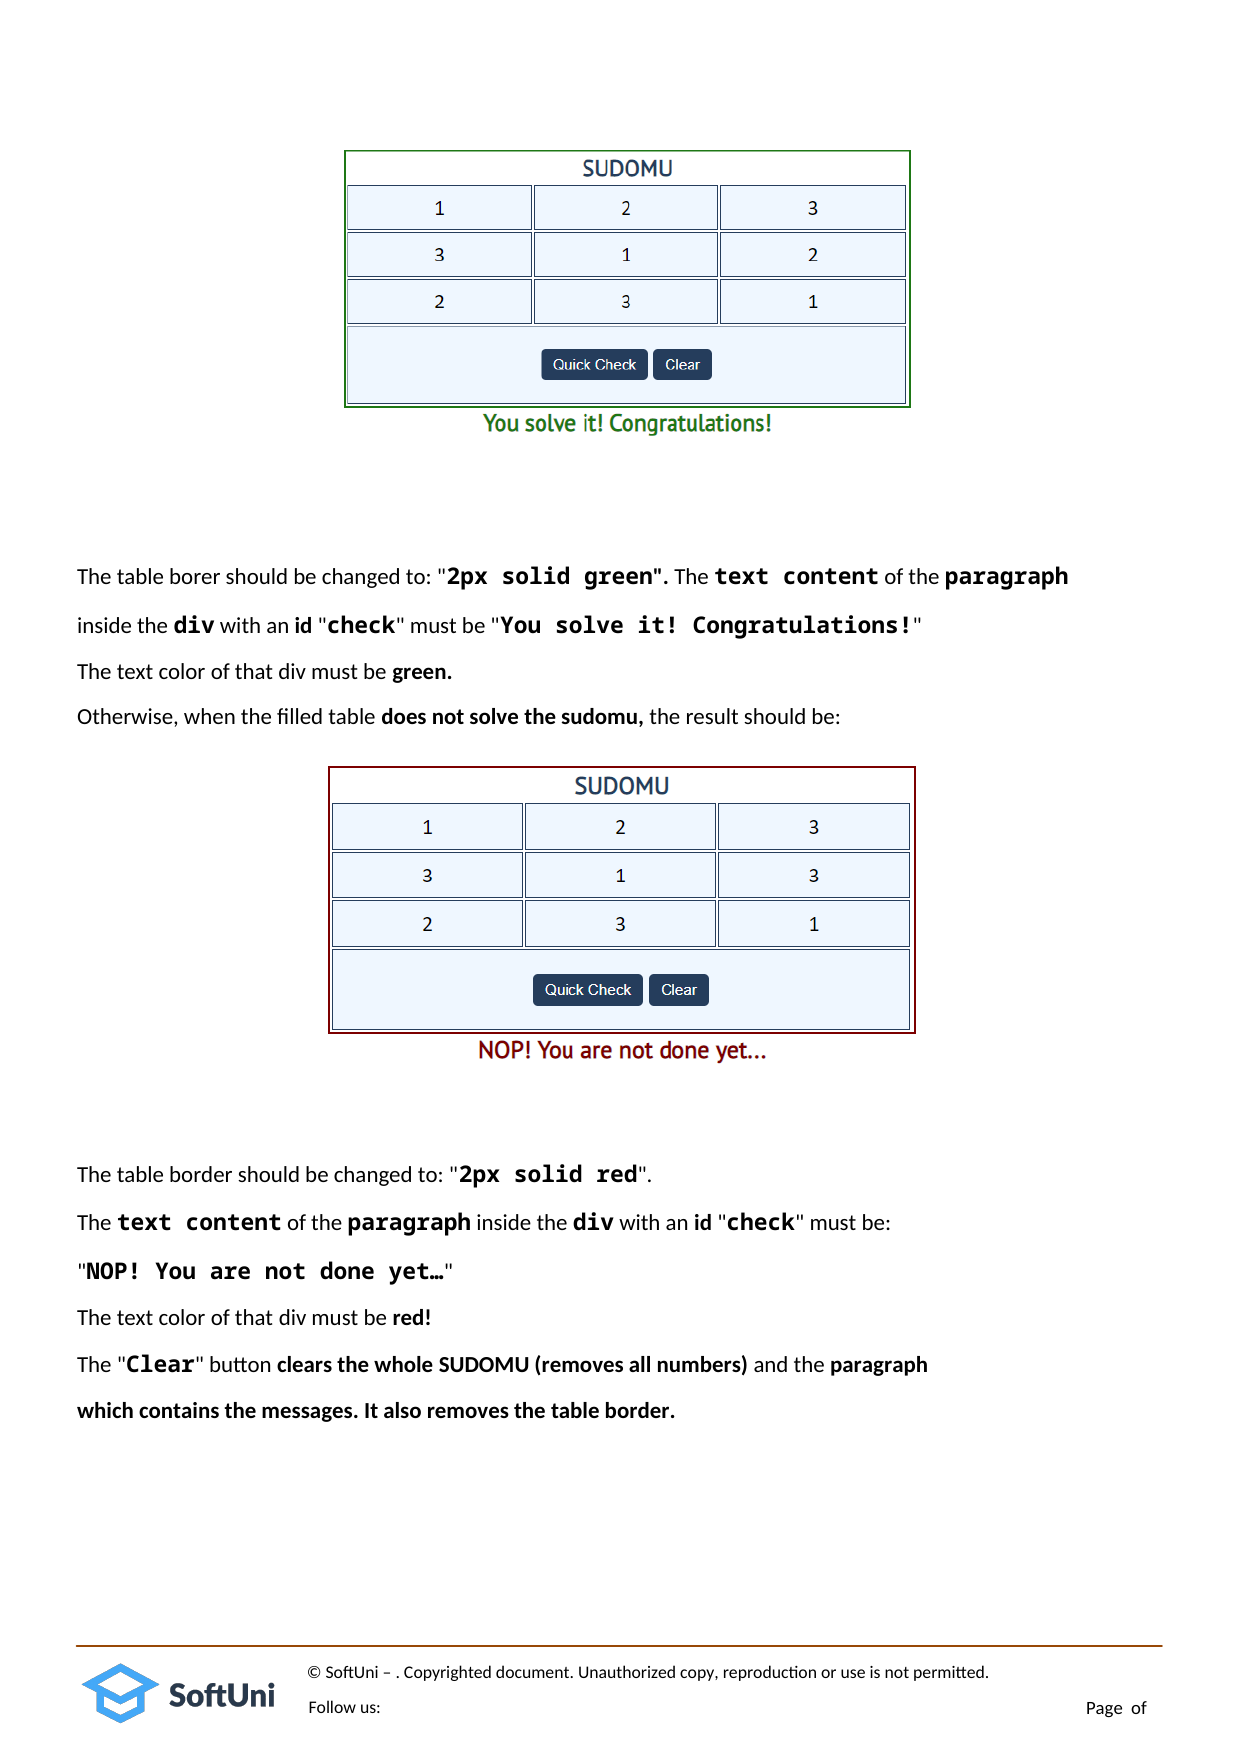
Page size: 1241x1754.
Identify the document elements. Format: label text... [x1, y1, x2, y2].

text inside the div with an id "check" must be "You solve it! Congratulations!" [77, 609, 1163, 640]
text The "Clear" button clears the whole SUDOMU (removes all numbers) and the paragraph [77, 1348, 1163, 1379]
picture [157, 746, 1084, 1142]
text The text content of the paragraph inside the div with an id "check" must be: [77, 1206, 1163, 1238]
text The table border should be changed to: "2px solid red". [77, 1158, 1163, 1189]
picture [75, 1658, 281, 1729]
text The table borer should be changed to: "2px solid green". The text content of the paragraph [77, 560, 1163, 592]
text "NOP! You are not done yet…" [77, 1255, 1163, 1286]
text which contains the messages. It also removes the table border. [77, 1396, 1163, 1424]
picture [175, 130, 1103, 544]
text The text color of that div must be green. [77, 657, 1163, 685]
text The text color of that div must be red! [77, 1303, 1163, 1331]
text Otherwise, when the filled table does not solve the sudomu, the result should be: [77, 702, 1163, 730]
